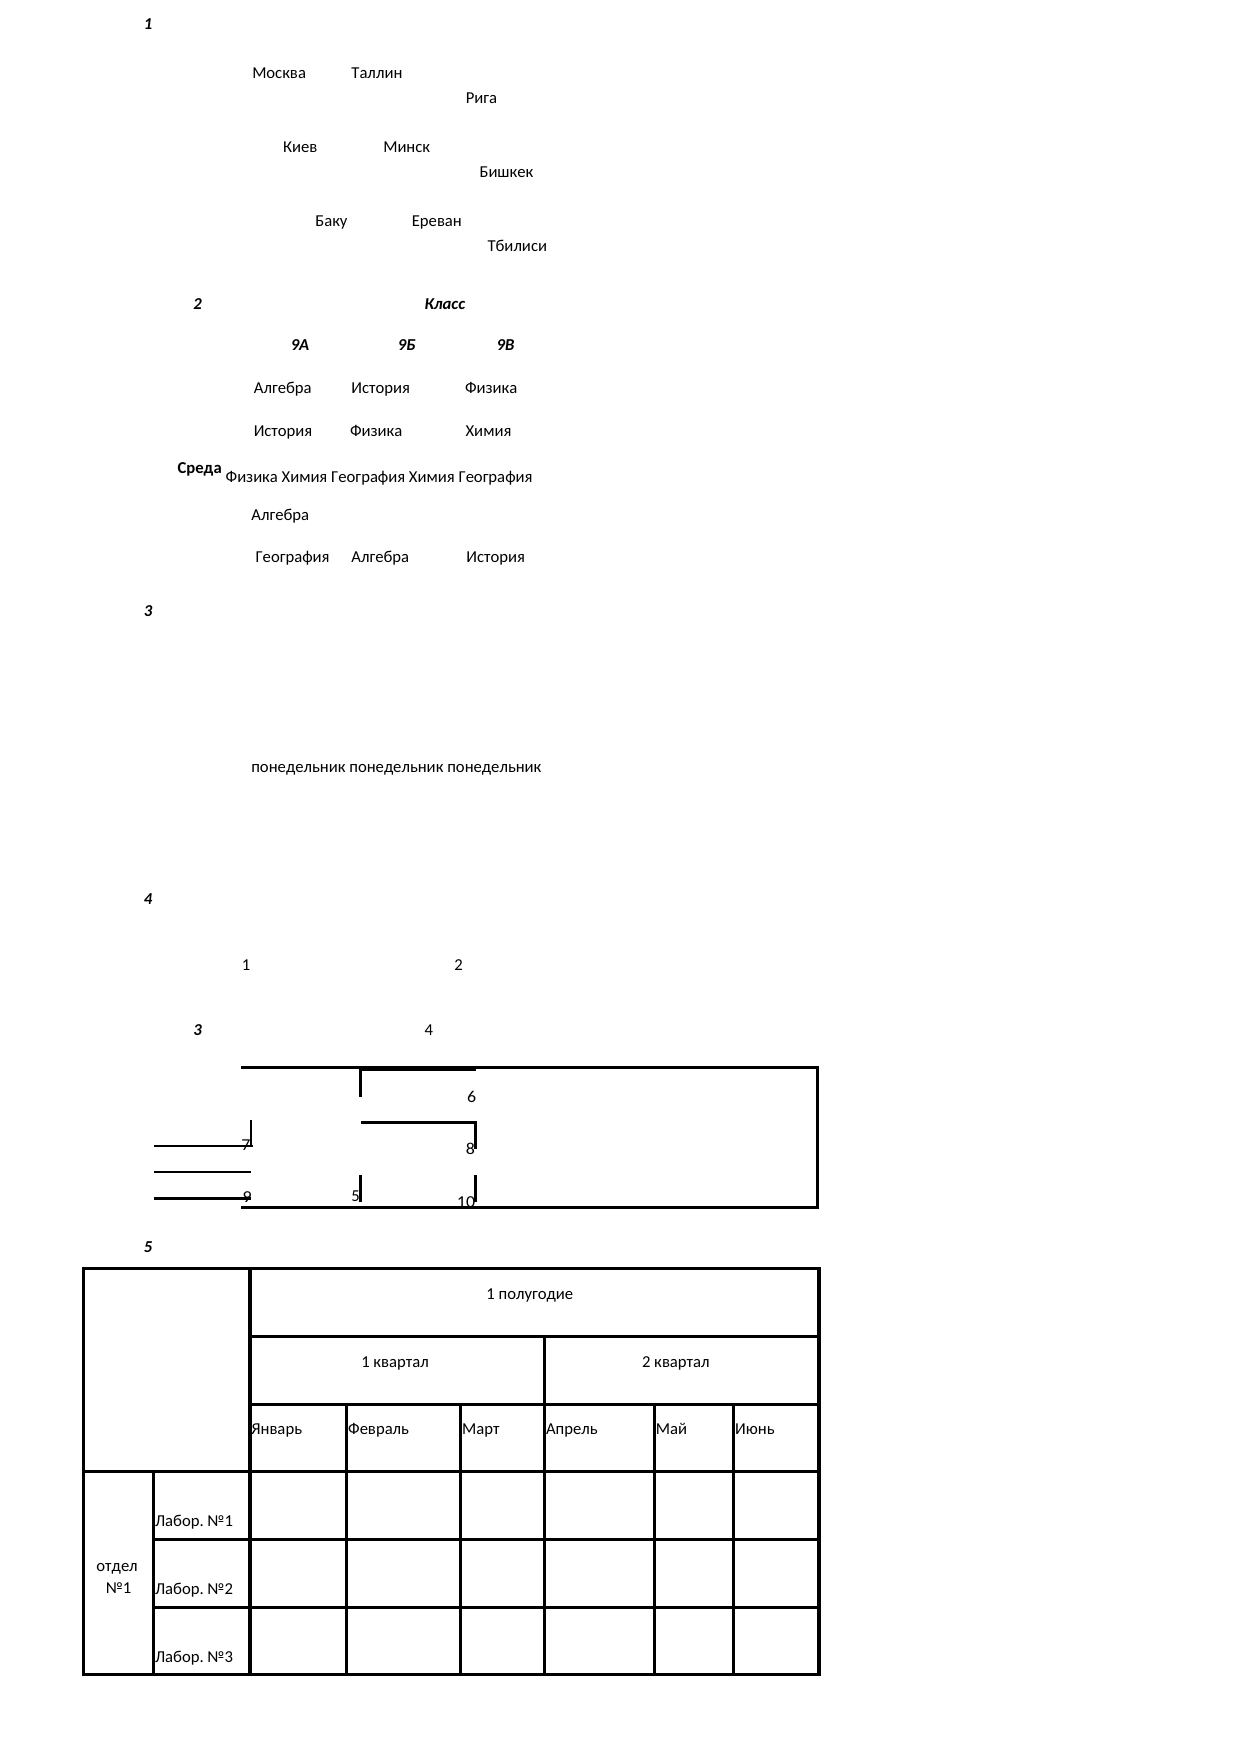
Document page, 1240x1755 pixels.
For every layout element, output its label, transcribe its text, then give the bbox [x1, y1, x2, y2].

table_cell [252, 1473, 345, 1538]
table_cell Февраль [348, 1406, 459, 1470]
table_cell [348, 1609, 459, 1673]
table_cell [735, 1473, 817, 1538]
table_cell Январь [252, 1406, 345, 1470]
table_cell [734, 1338, 817, 1402]
table_cell [252, 1541, 345, 1606]
table_cell Апрель [546, 1406, 642, 1470]
text 1 2 [145, 948, 819, 976]
table_header 1 полугодие [461, 1270, 642, 1335]
text Среда Физика Химия География Химия География Алгебра [177, 458, 552, 524]
table_cell [348, 1541, 459, 1606]
table_header [85, 1270, 153, 1470]
table_cell [656, 1541, 732, 1606]
text Алгебра История Физика [145, 371, 819, 399]
text 9А 9Б 9В [145, 328, 819, 356]
table_cell [462, 1541, 543, 1606]
table_cell [348, 1473, 459, 1538]
text Тбилиси [215, 235, 819, 256]
table_cell [642, 1541, 653, 1606]
list 4 [193, 1019, 686, 1039]
table_cell [546, 1609, 642, 1673]
text 1 [143, 13, 819, 33]
table_cell [642, 1609, 653, 1673]
text Баку Ереван [145, 204, 819, 232]
text География Алгебра История [145, 540, 819, 568]
text 3 [143, 601, 819, 621]
table_cell 1 квартал [347, 1338, 461, 1402]
text Бишкек [215, 161, 798, 181]
table_header [347, 1270, 461, 1335]
table_cell [462, 1473, 543, 1538]
table_cell [546, 1473, 642, 1538]
text История Физика Химия [145, 414, 819, 442]
table_cell Лабор. №1 [155, 1473, 248, 1538]
table_cell [656, 1609, 732, 1673]
table_header [642, 1270, 734, 1335]
table_cell отдел №1 [85, 1473, 152, 1673]
table_cell [656, 1473, 732, 1538]
table_cell [642, 1406, 653, 1470]
table_cell Лабор. №2 [155, 1541, 248, 1606]
table_cell [252, 1338, 347, 1402]
table_cell [735, 1541, 817, 1606]
table_cell [546, 1541, 642, 1606]
text 5 [241, 1069, 816, 1206]
table_cell Май [656, 1406, 732, 1470]
text Москва Таллин [145, 56, 819, 84]
table_cell Март [462, 1406, 543, 1470]
table_header [252, 1270, 347, 1335]
table_cell [462, 1609, 543, 1673]
table_cell [461, 1338, 543, 1402]
table_cell Лабор. №3 [155, 1609, 248, 1673]
text Рига [215, 87, 748, 107]
table_cell [252, 1609, 345, 1673]
text Киев Минск [145, 130, 819, 158]
table_cell Июнь [735, 1406, 817, 1470]
text понедельник понедельник понедельник [154, 756, 552, 777]
list Класс [193, 293, 686, 314]
table_cell [546, 1338, 642, 1402]
text 5 [143, 1237, 819, 1257]
text 4 [143, 888, 819, 909]
table_header [154, 1270, 248, 1470]
table_cell 2 квартал [642, 1338, 734, 1402]
table_cell [642, 1473, 653, 1538]
table_cell [735, 1609, 817, 1673]
table_header [734, 1270, 817, 1335]
